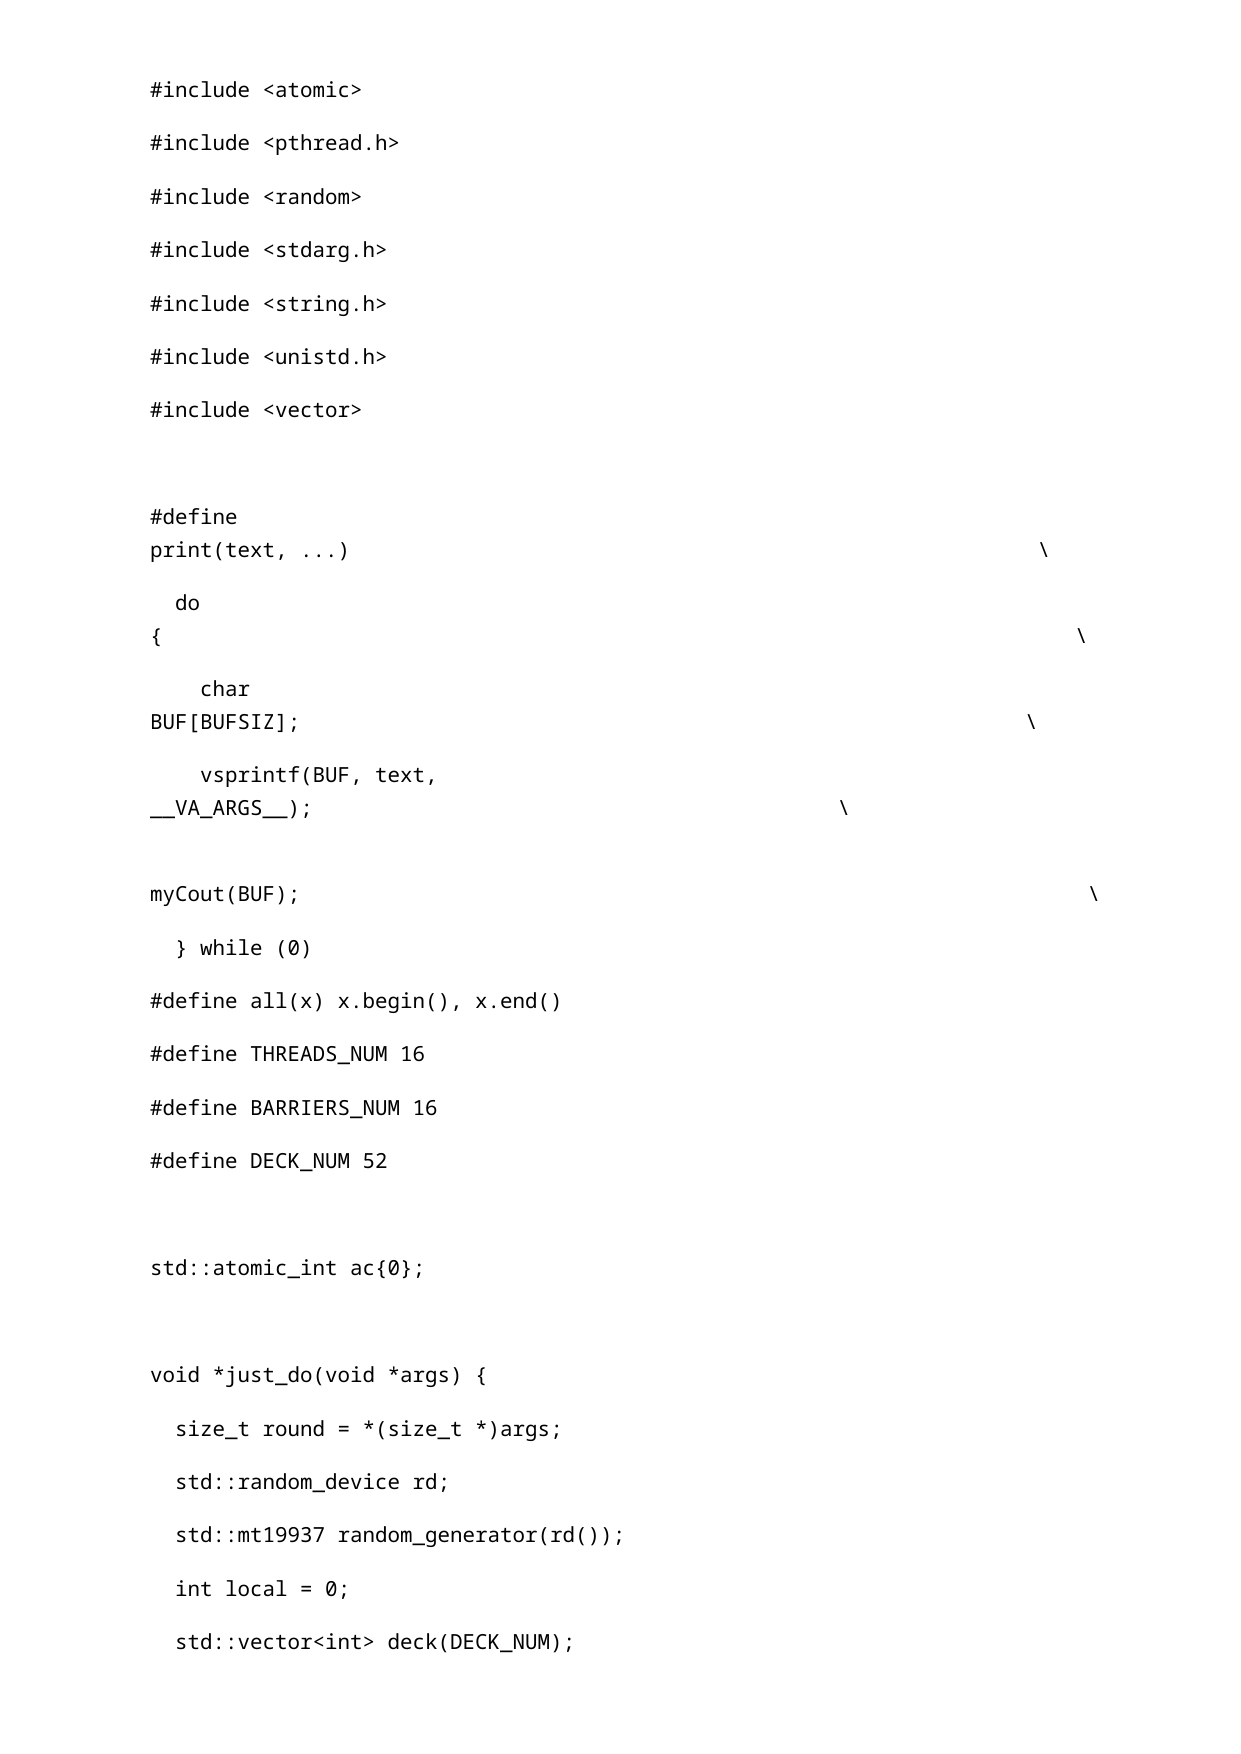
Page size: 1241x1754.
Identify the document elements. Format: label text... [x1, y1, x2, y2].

text #include <string.h> [150, 289, 1147, 317]
text #define print(text, ...) \ [150, 502, 1147, 563]
text do { \ [150, 588, 1147, 649]
text myCout(BUF); \ [150, 847, 1147, 908]
text #include <vector> [150, 396, 1147, 424]
text } while (0) [150, 933, 1147, 961]
text char BUF[BUFSIZ]; \ [150, 674, 1147, 736]
text #define all(x) x.begin(), x.end() [150, 986, 1147, 1014]
text #include <pthread.h> [150, 128, 1147, 157]
text int local = 0; [150, 1574, 1147, 1602]
text std::random_device rd; [150, 1467, 1147, 1496]
text #define THREADS_NUM 16 [150, 1039, 1147, 1068]
text #include <atomic> [150, 75, 1147, 103]
text size_t round = *(size_t *)args; [150, 1414, 1147, 1442]
text #include <unistd.h> [150, 342, 1147, 371]
text #define BARRIERS_NUM 16 [150, 1093, 1147, 1121]
text #include <stdarg.h> [150, 235, 1147, 264]
text std::mt19937 random_generator(rd()); [150, 1521, 1147, 1549]
text std::atomic_int ac{0}; [150, 1253, 1147, 1282]
text vsprintf(BUF, text, __VA_ARGS__); \ [150, 761, 1147, 822]
text std::vector<int> deck(DECK_NUM); [150, 1627, 1147, 1656]
text void *just_do(void *args) { [150, 1360, 1147, 1389]
text #define DECK_NUM 52 [150, 1146, 1147, 1175]
text #include <random> [150, 182, 1147, 210]
